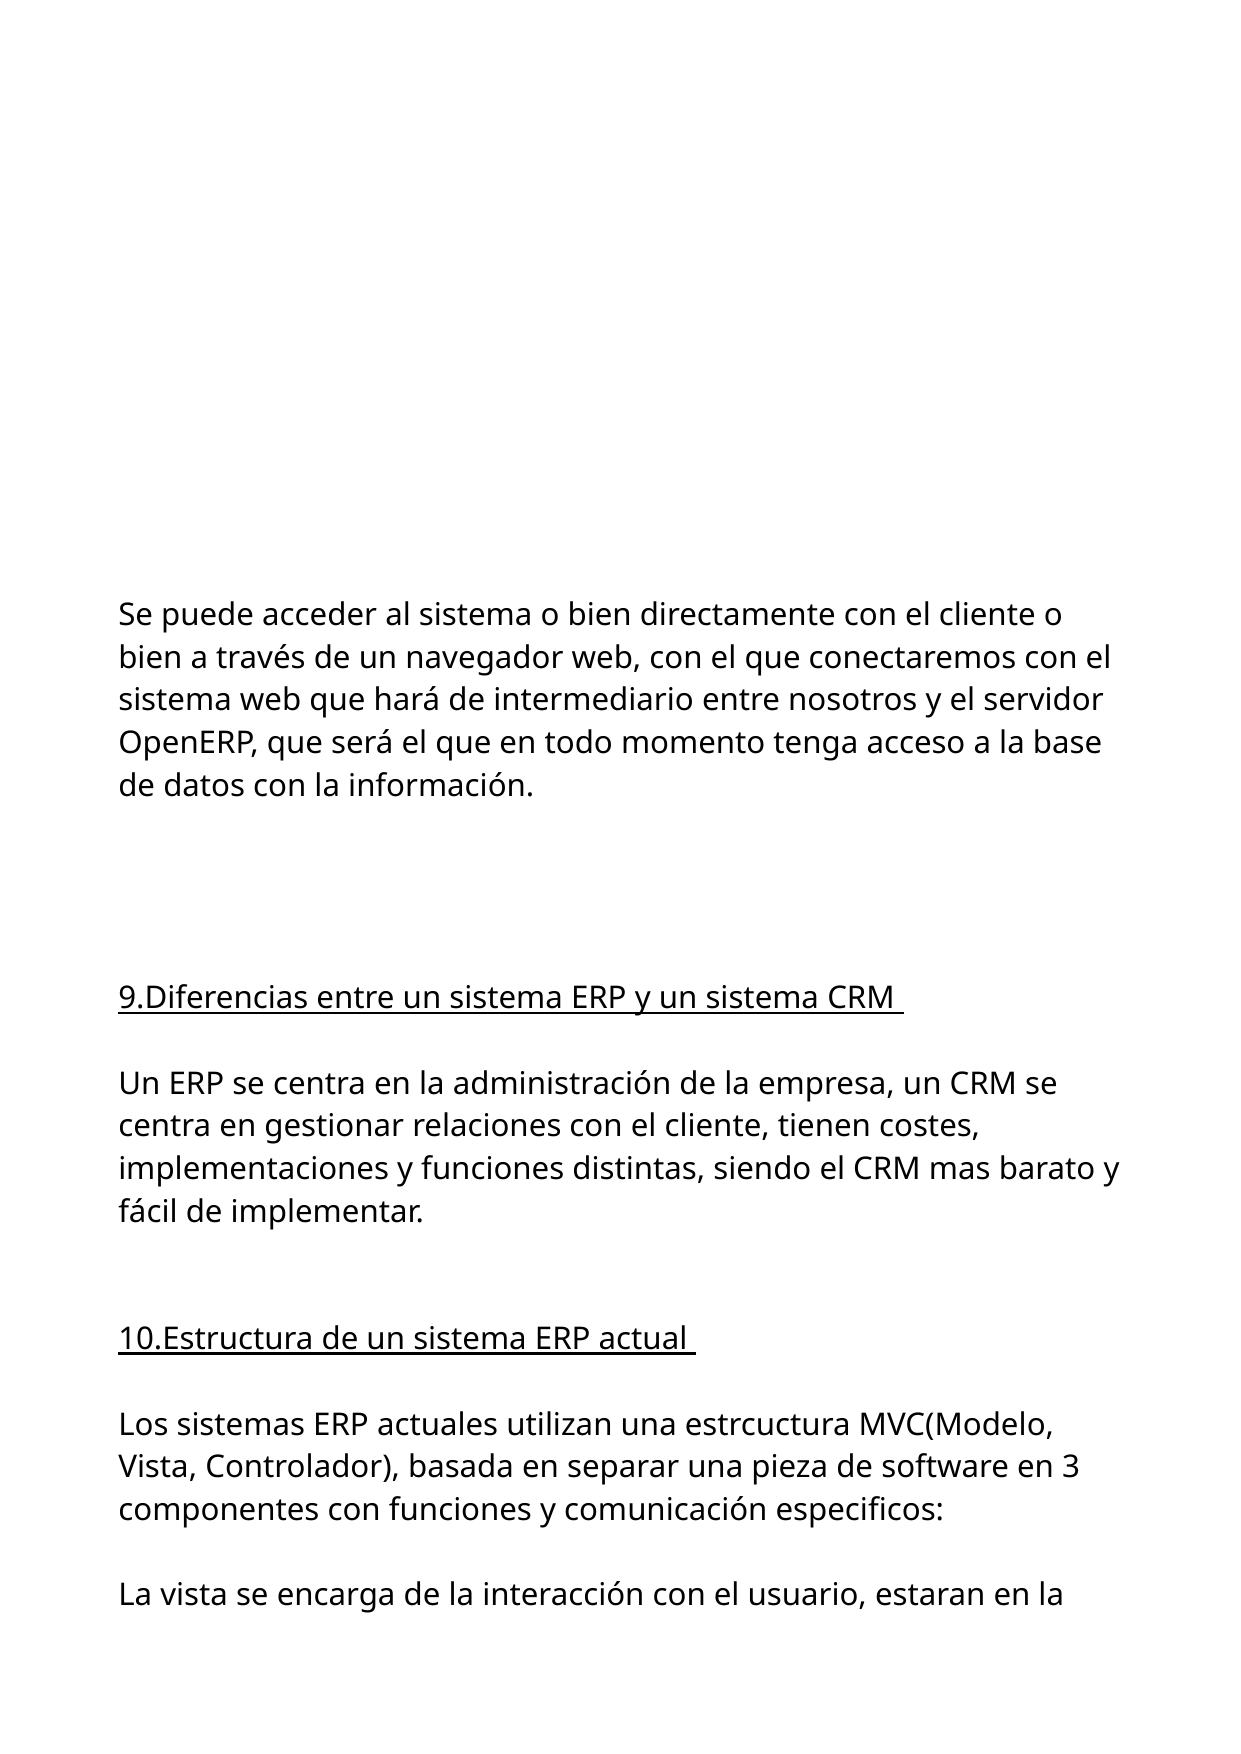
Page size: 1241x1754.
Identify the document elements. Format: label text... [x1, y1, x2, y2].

text Un ERP se centra en la administración de la empresa, un CRM se centra en gestionar relaciones con el cliente, tienen costes, implementaciones y funciones distintas, siendo el CRM mas barato y fácil de implementar. [118, 1018, 1122, 1231]
text 10.Estructura de un sistema ERP actual [118, 1316, 1122, 1359]
text Los sistemas ERP actuales utilizan una estrcuctura MVC(Modelo, Vista, Controlador), basada en separar una pieza de software en 3 componentes con funciones y comunicación especificos: [118, 1402, 1122, 1529]
text 9.Diferencias entre un sistema ERP y un sistema CRM [118, 976, 1122, 1018]
text Se puede acceder al sistema o bien directamente con el cliente o bien a través de un navegador web, con el que conectaremos con el sistema web que hará de intermediario entre nosotros y el servidor OpenERP, que será el que en todo momento tenga acceso a la base de datos con la información. [118, 592, 1122, 805]
text La vista se encarga de la interacción con el usuario, estaran en la [118, 1572, 1122, 1614]
